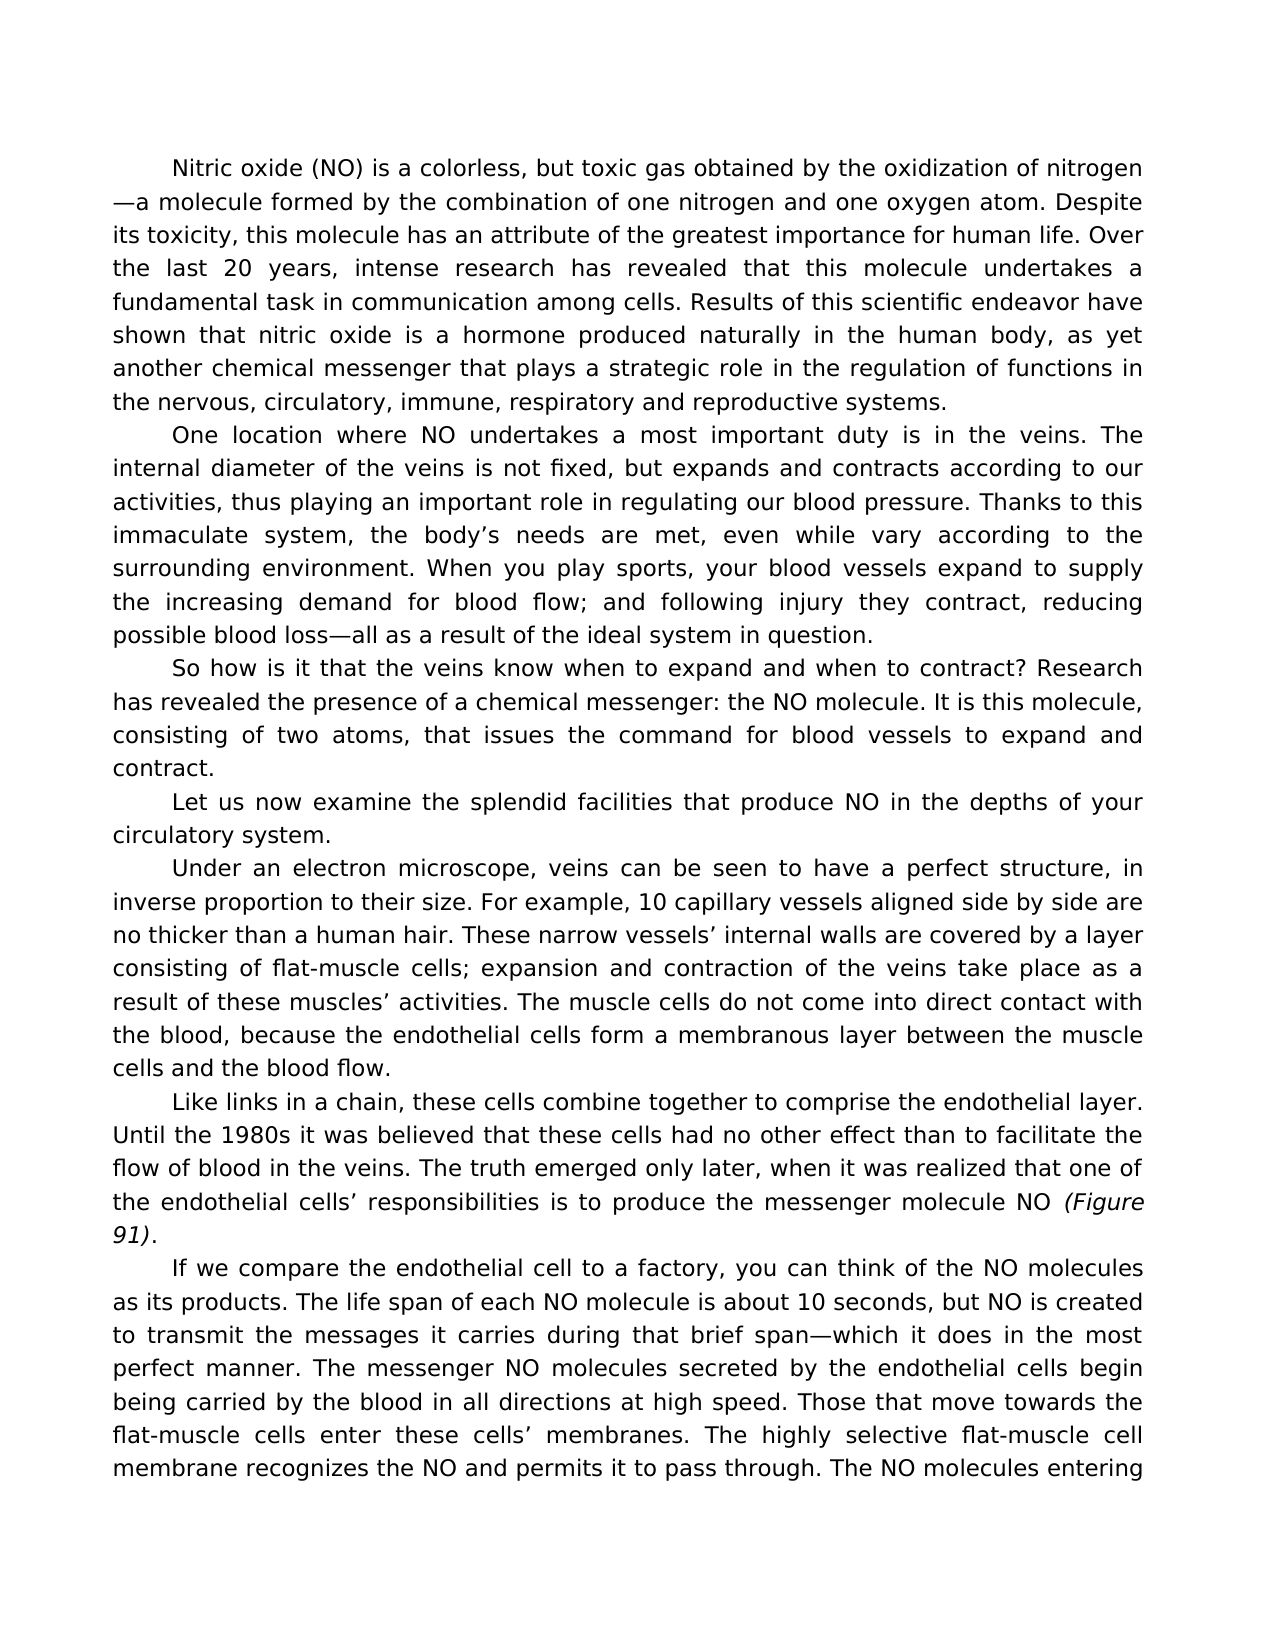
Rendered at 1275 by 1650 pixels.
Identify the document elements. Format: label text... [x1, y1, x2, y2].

text Nitric oxide (NO) is a colorless, but toxic gas obtained by the oxidization of nitrogen—a molecule formed by the combination of one nitrogen and one oxygen atom. Despite its toxicity, this molecule has an attribute of the greatest importance for human life. Over the last 20 years, intense research has revealed that this molecule undertakes a fundamental task in communication among cells. Results of this scientific endeavor have shown that nitric oxide is a hormone produced naturally in the human body, as yet another chemical messenger that plays a strategic role in the regulation of functions in the nervous, circulatory, immune, respiratory and reproductive systems. [112, 150, 1145, 417]
text Let us now examine the splendid facilities that produce NO in the depths of your circulatory system. [112, 783, 1145, 850]
text Under an electron microscope, veins can be seen to have a perfect structure, in inverse proportion to their size. For example, 10 capillary vessels aligned side by side are no thicker than a human hair. These narrow vessels’ internal walls are covered by a layer consisting of flat-muscle cells; expansion and contraction of the veins take place as a result of these muscles’ activities. The muscle cells do not come into direct contact with the blood, because the endothelial cells form a membranous layer between the muscle cells and the blood flow. [112, 850, 1145, 1083]
text So how is it that the veins know when to expand and when to contract? Research has revealed the presence of a chemical messenger: the NO molecule. It is this molecule, consisting of two atoms, that issues the command for blood vessels to expand and contract. [112, 650, 1145, 783]
text If we compare the endothelial cell to a factory, you can think of the NO molecules as its products. The life span of each NO molecule is about 10 seconds, but NO is created to transmit the messages it carries during that brief span—which it does in the most perfect manner. The messenger NO molecules secreted by the endothelial cells begin being carried by the blood in all directions at high speed. Those that move towards the flat-muscle cells enter these cells’ membranes. The highly selective flat-muscle cell membrane recognizes the NO and permits it to pass through. The NO molecules entering [112, 1250, 1145, 1483]
text Like links in a chain, these cells combine together to comprise the endothelial layer. Until the 1980s it was believed that these cells had no other effect than to facilitate the flow of blood in the veins. The truth emerged only later, when it was realized that one of the endothelial cells’ responsibilities is to produce the messenger molecule NO (Figure 91). [112, 1083, 1145, 1250]
text One location where NO undertakes a most important duty is in the veins. The internal diameter of the veins is not fixed, but expands and contracts according to our activities, thus playing an important role in regulating our blood pressure. Thanks to this immaculate system, the body’s needs are met, even while vary according to the surrounding environment. When you play sports, your blood vessels expand to supply the increasing demand for blood flow; and following injury they contract, reducing possible blood loss—all as a result of the ideal system in question. [112, 417, 1145, 650]
